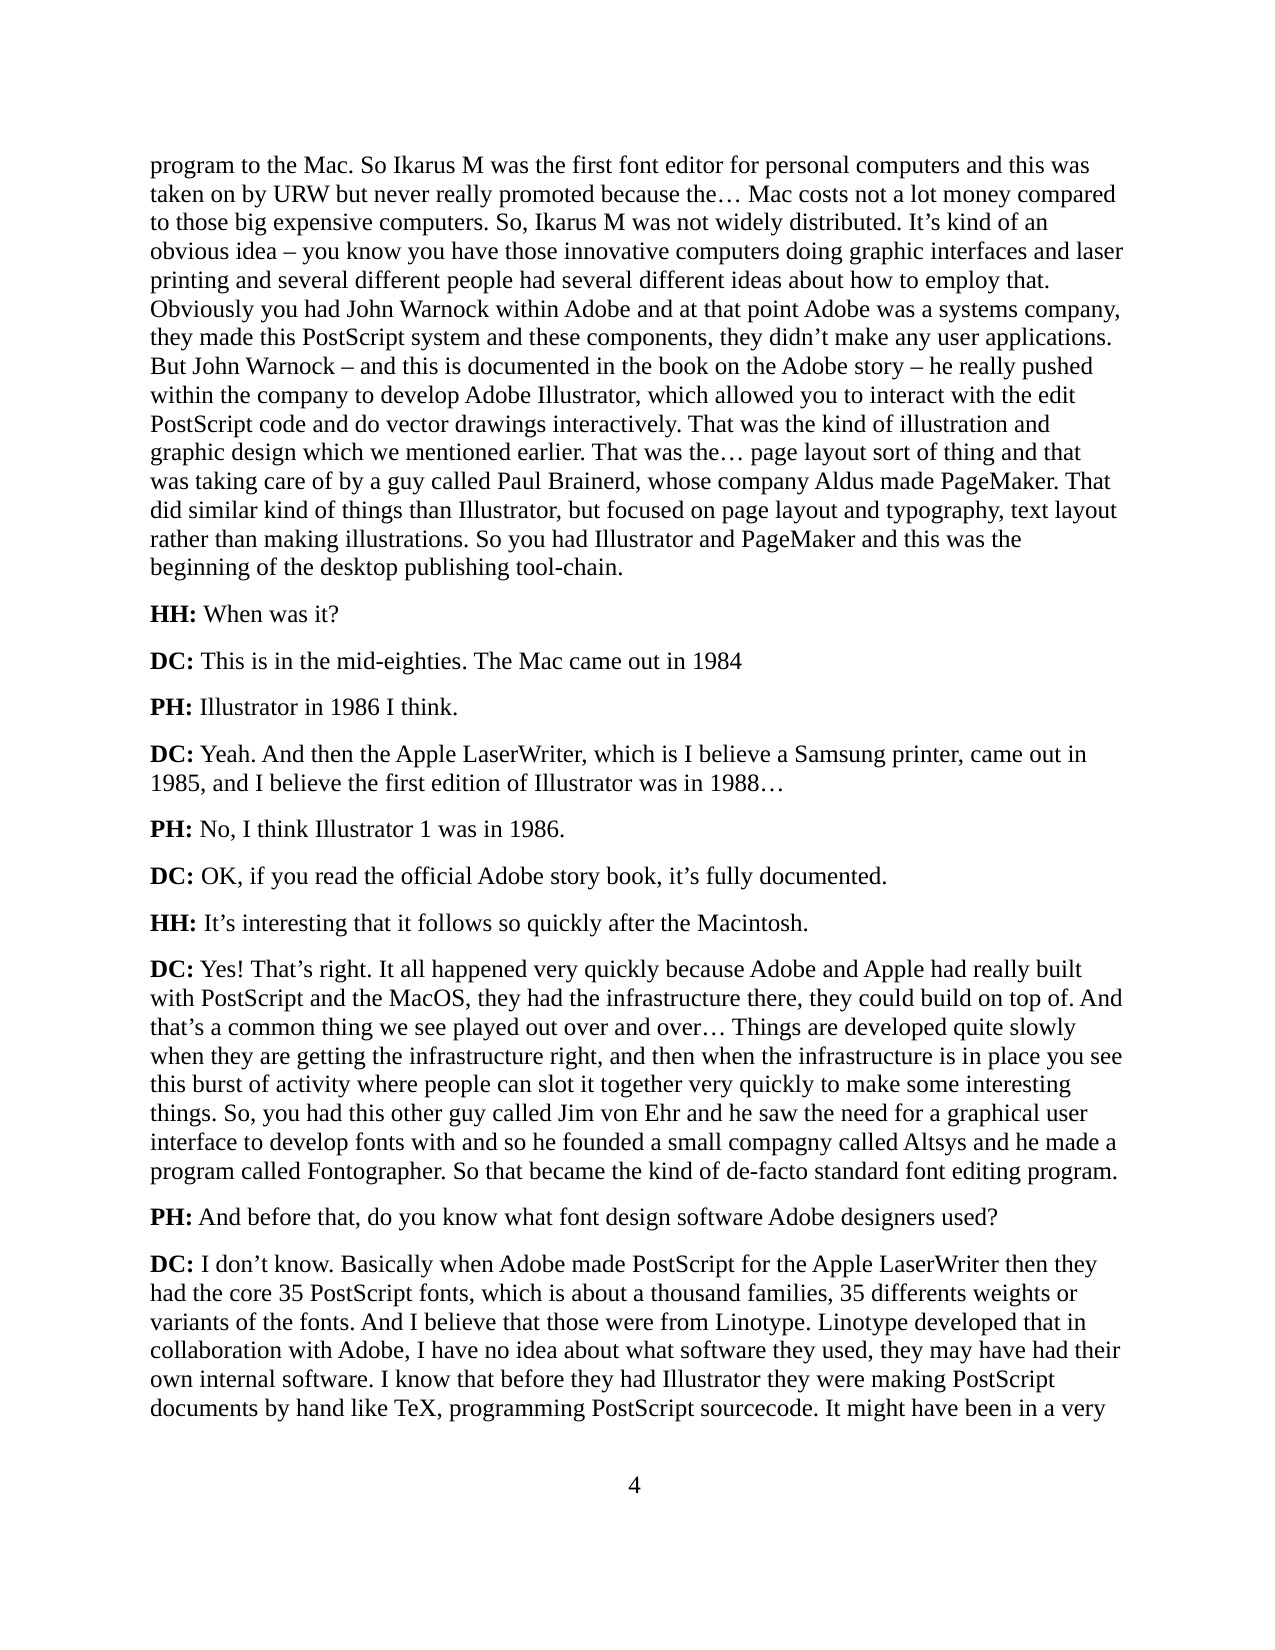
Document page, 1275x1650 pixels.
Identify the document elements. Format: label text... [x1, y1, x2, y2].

text DC: OK, if you read the official Adobe story book, it’s fully documented. [150, 861, 1125, 890]
text DC: This is in the mid-eighties. The Mac came out in 1984 [150, 646, 1125, 674]
text HH: When was it? [150, 599, 1125, 628]
text PH: And before that, do you know what font design software Adobe designers used? [150, 1202, 1125, 1231]
text DC: Yes! That’s right. It all happened very quickly because Adobe and Apple had really built with PostScript and the MacOS, they had the infrastructure there, they could build on top of. And that’s a common thing we see played out over and over… Things are developed quite slowly when they are getting the infrastructure right, and then when the infrastructure is in place you see this burst of activity where people can slot it together very quickly to make some interesting things. So, you had this other guy called Jim von Ehr and he saw the need for a graphical user interface to develop fonts with and so he founded a small compagny called Altsys and he made a program called Fontographer. So that became the kind of de-facto standard font editing program. [150, 954, 1125, 1184]
text HH: It’s interesting that it follows so quickly after the Macintosh. [150, 908, 1125, 937]
text PH: Illustrator in 1986 I think. [150, 692, 1125, 721]
text DC: I don’t know. Basically when Adobe made PostScript for the Apple LaserWriter then they had the core 35 PostScript fonts, which is about a thousand families, 35 differents weights or variants of the fonts. And I believe that those were from Linotype. Linotype developed that in collaboration with Adobe, I have no idea about what software they used, they may have had their own internal software. I know that before they had Illustrator they were making PostScript documents by hand like TeX, programming PostScript sourcecode. It might have been in a very [150, 1249, 1125, 1422]
text PH: No, I think Illustrator 1 was in 1986. [150, 814, 1125, 843]
text DC: Yeah. And then the Apple LaserWriter, which is I believe a Samsung printer, came out in 1985, and I believe the first edition of Illustrator was in 1988… [150, 739, 1125, 797]
text program to the Mac. So Ikarus M was the first font editor for personal computers and this was taken on by URW but never really promoted because the… Mac costs not a lot money compared to those big expensive computers. So, Ikarus M was not widely distributed. It’s kind of an obvious idea – you know you have those innovative computers doing graphic interfaces and laser printing and several different people had several different ideas about how to employ that. Obviously you had John Warnock within Adobe and at that point Adobe was a systems company, they made this PostScript system and these components, they didn’t make any user applications. But John Warnock – and this is documented in the book on the Adobe story – he really pushed within the company to develop Adobe Illustrator, which allowed you to interact with the edit PostScript code and do vector drawings interactively. That was the kind of illustration and graphic design which we mentioned earlier. That was the… page layout sort of thing and that was taking care of by a guy called Paul Brainerd, whose company Aldus made PageMaker. That did similar kind of things than Illustrator, but focused on page layout and typography, text layout rather than making illustrations. So you had Illustrator and PageMaker and this was the beginning of the desktop publishing tool-chain. [150, 150, 1125, 581]
